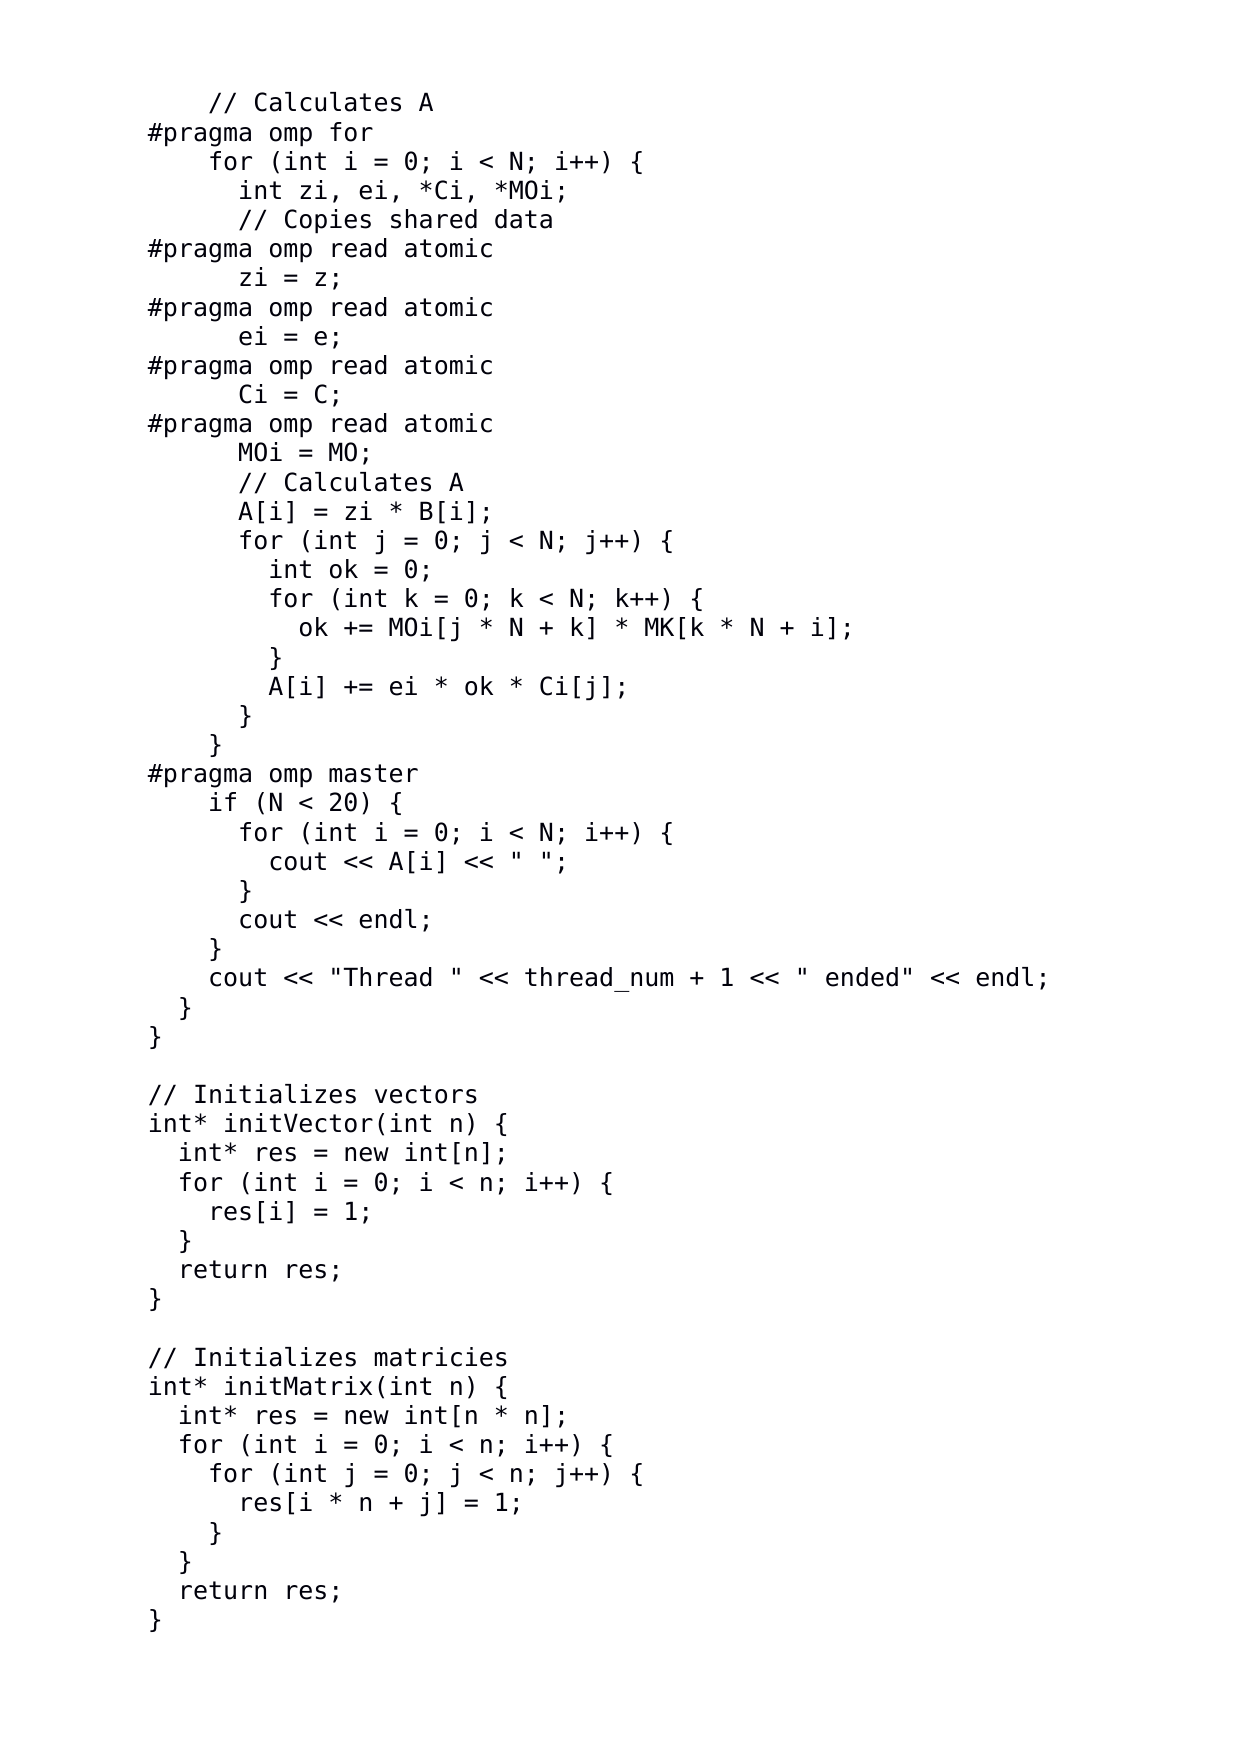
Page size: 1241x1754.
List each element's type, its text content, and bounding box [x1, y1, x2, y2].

text MOi = MO; [148, 439, 1152, 468]
text int* res = new int[n]; [148, 1139, 1152, 1168]
text int* res = new int[n * n]; [148, 1401, 1152, 1430]
text #pragma omp read atomic [148, 351, 1152, 380]
text A[i] += ei * ok * Ci[j]; [148, 672, 1152, 701]
text for (int i = 0; i < n; i++) { [148, 1430, 1152, 1459]
text res[i * n + j] = 1; [148, 1489, 1152, 1518]
text #pragma omp master [148, 759, 1152, 789]
text for (int i = 0; i < n; i++) { [148, 1168, 1152, 1197]
text Ci = C; [148, 380, 1152, 409]
text // Calculates A [148, 89, 1152, 118]
text return res; [148, 1255, 1152, 1284]
text ok += MOi[j * N + k] * MK[k * N + i]; [148, 614, 1152, 643]
text // Calculates A [148, 468, 1152, 497]
text for (int i = 0; i < N; i++) { [148, 818, 1152, 847]
text } [148, 1284, 1152, 1314]
text cout << "Thread " << thread_num + 1 << " ended" << endl; [148, 964, 1152, 993]
text for (int j = 0; j < n; j++) { [148, 1459, 1152, 1489]
text int zi, ei, *Ci, *MOi; [148, 176, 1152, 205]
text #pragma omp read atomic [148, 234, 1152, 264]
text // Copies shared data [148, 205, 1152, 234]
text int* initMatrix(int n) { [148, 1372, 1152, 1401]
text return res; [148, 1576, 1152, 1605]
text zi = z; [148, 264, 1152, 293]
text } [148, 1022, 1152, 1051]
text } [148, 1518, 1152, 1547]
text #pragma omp for [148, 118, 1152, 147]
text A[i] = zi * B[i]; [148, 497, 1152, 526]
text cout << A[i] << " "; [148, 847, 1152, 876]
text #pragma omp read atomic [148, 409, 1152, 439]
text for (int k = 0; k < N; k++) { [148, 584, 1152, 614]
text } [148, 1605, 1152, 1634]
text cout << endl; [148, 905, 1152, 934]
text // Initializes matricies [148, 1343, 1152, 1372]
text for (int j = 0; j < N; j++) { [148, 526, 1152, 555]
text } [148, 934, 1152, 964]
text #pragma omp read atomic [148, 293, 1152, 322]
text } [148, 643, 1152, 672]
text for (int i = 0; i < N; i++) { [148, 147, 1152, 176]
text int* initVector(int n) { [148, 1109, 1152, 1139]
text } [148, 701, 1152, 730]
text // Initializes vectors [148, 1080, 1152, 1109]
text } [148, 993, 1152, 1022]
text } [148, 1226, 1152, 1255]
text if (N < 20) { [148, 789, 1152, 818]
text } [148, 1547, 1152, 1576]
text } [148, 876, 1152, 905]
text res[i] = 1; [148, 1197, 1152, 1226]
text } [148, 730, 1152, 759]
text ei = e; [148, 322, 1152, 351]
text int ok = 0; [148, 555, 1152, 584]
